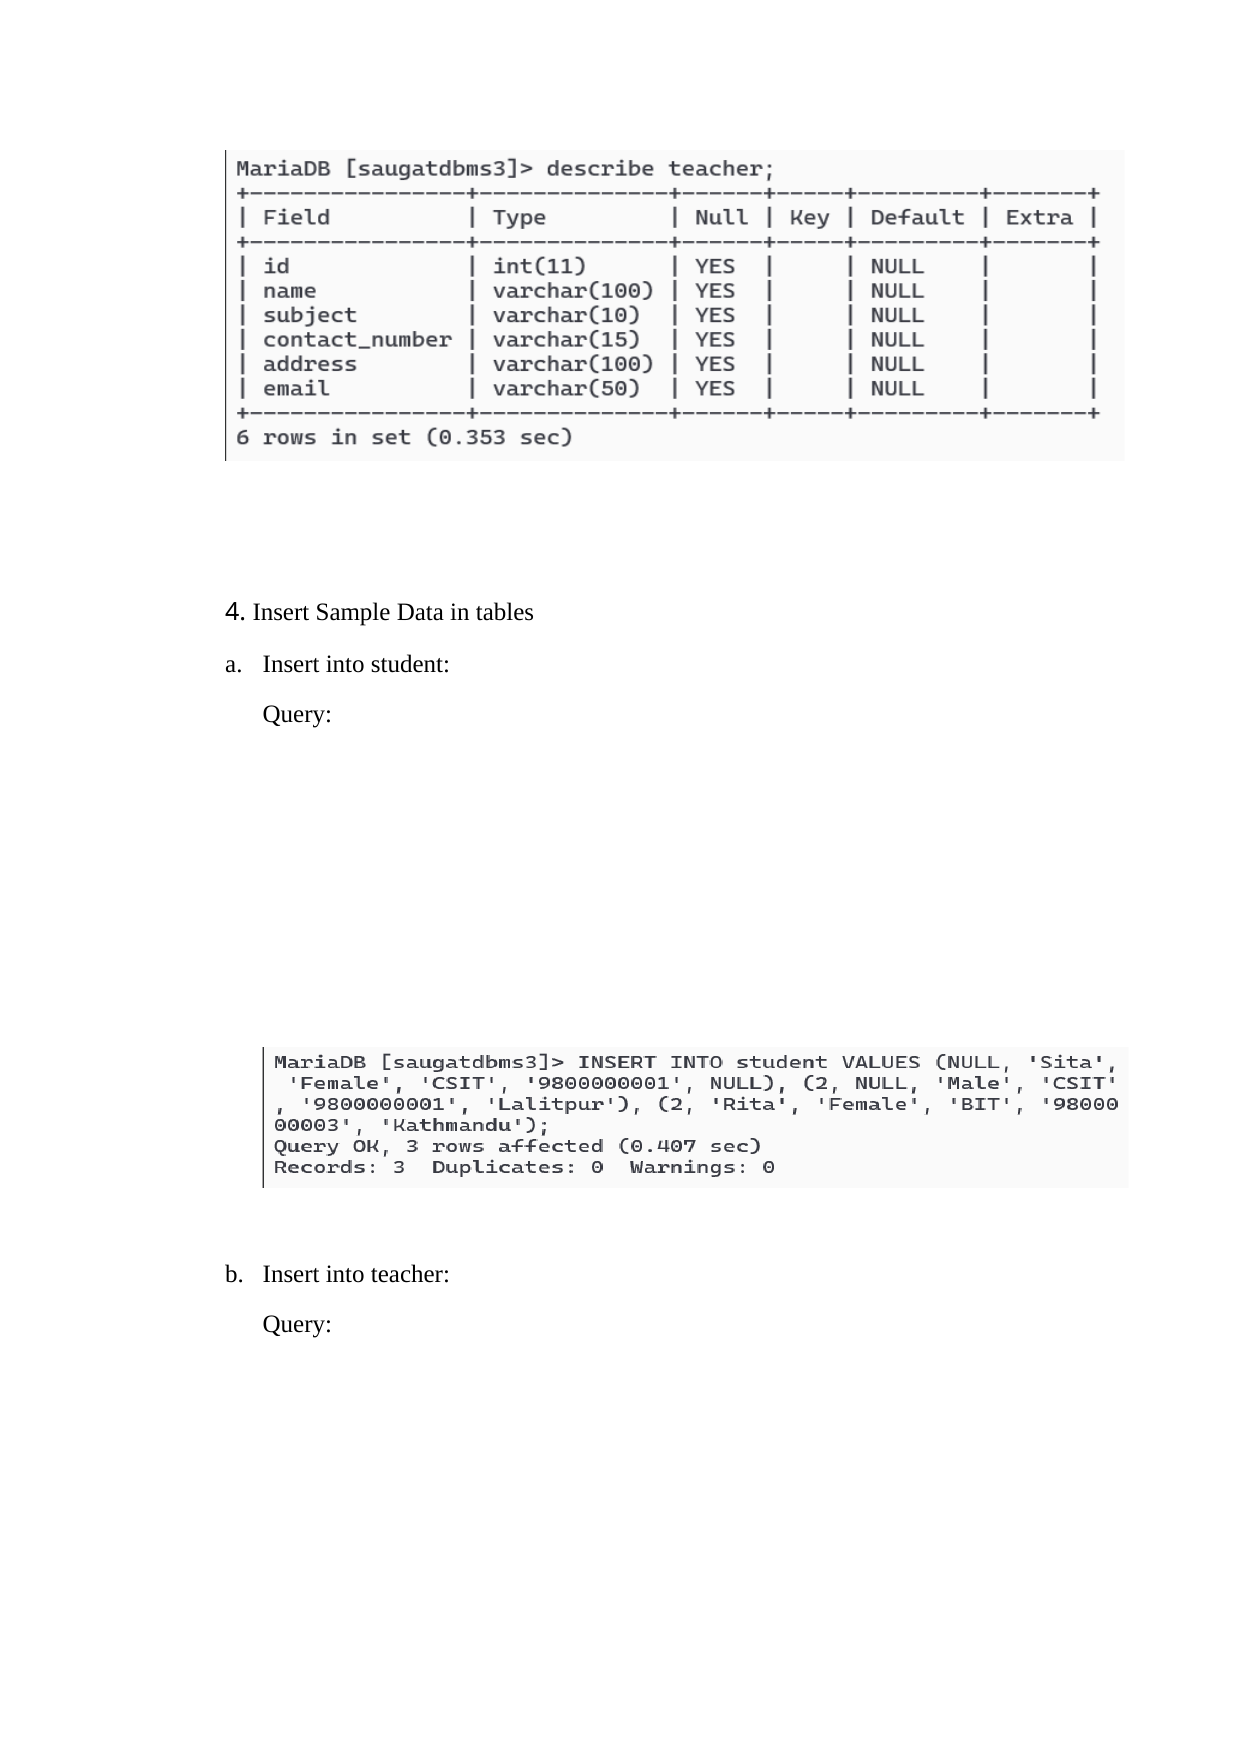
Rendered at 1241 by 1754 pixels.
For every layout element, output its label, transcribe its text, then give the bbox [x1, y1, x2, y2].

list Insert into teacher: [225, 1259, 1090, 1288]
list Query: [262, 699, 1090, 728]
list Query: [262, 1309, 1090, 1337]
text 4. Insert Sample Data in tables [225, 594, 1090, 628]
list Insert into student: [225, 649, 1090, 678]
